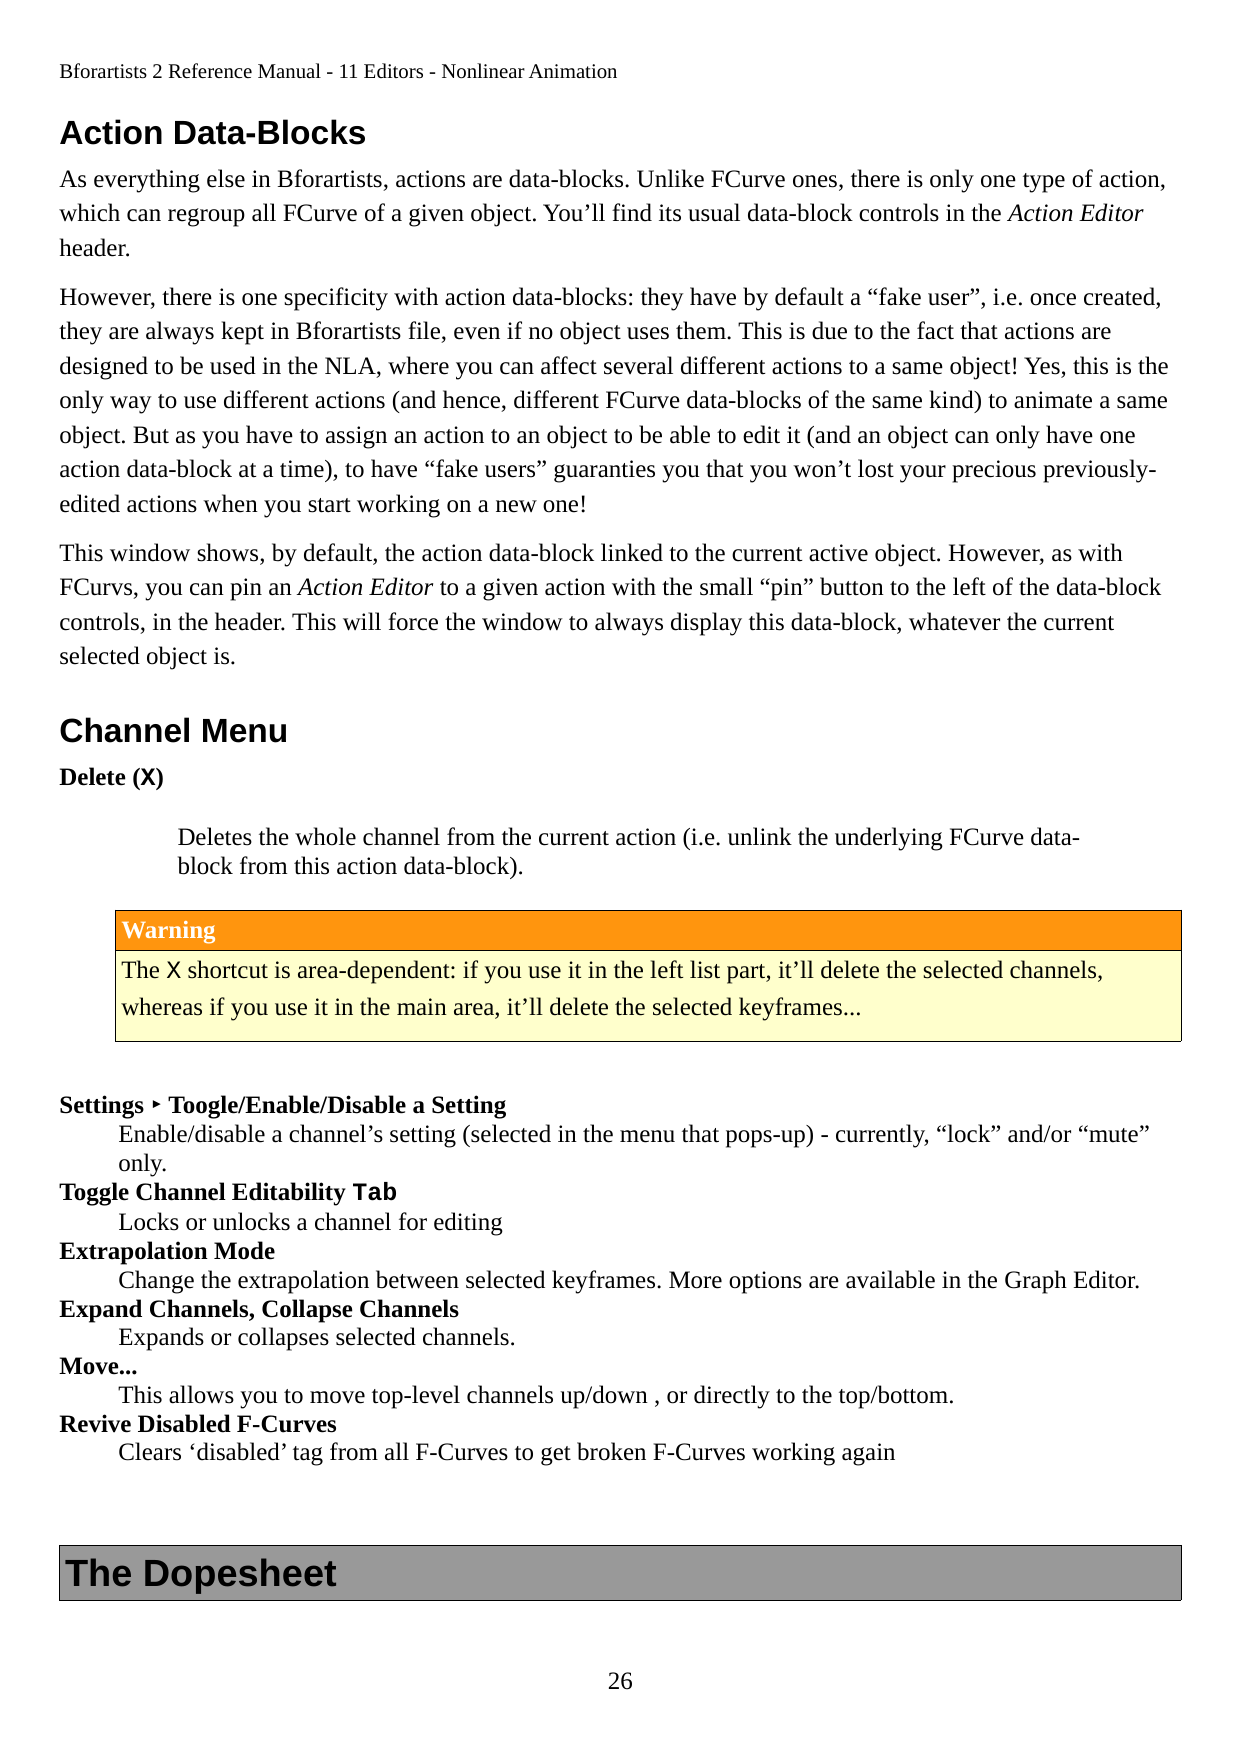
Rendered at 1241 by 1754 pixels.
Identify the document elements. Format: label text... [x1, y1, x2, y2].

table_header Warning [116, 911, 1181, 950]
text This window shows, by default, the action data-block linked to the current active object. However, as with FCurvs, you can pin an Action Editor to a given action with the small “pin” button to the left of the data-block controls, in the header. This will force the window to always display this data-block, whatever the current selected object is. [59, 538, 1181, 670]
list Expands or collapses selected channels. [118, 1322, 1181, 1351]
text However, there is one specificity with action data-blocks: they have by default a “fake user”, i.e. once created, they are always kept in Bforartists file, even if no object uses them. This is due to the fact that actions are designed to be used in the NLA, where you can affect several different actions to a same object! Yes, this is the only way to use different actions (and hence, different FCurve data-blocks of the same kind) to animate a same object. But as you have to assign an action to an object to be able to edit it (and an object can only have one action data-block at a time), to have “fake users” guaranties you that you won’t lost your precious previously-edited actions when you start working on a new one! [59, 282, 1181, 517]
list Clears ‘disabled’ tag from all F-Curves to get broken F-Curves working again [118, 1437, 1181, 1466]
subtitle Channel Menu [59, 711, 1181, 750]
subtitle Toggle Channel Editability Tab [59, 1177, 1181, 1207]
subtitle Extrapolation Mode [59, 1236, 1181, 1265]
list Change the extrapolation between selected keyframes. More options are available in the Graph Editor. [118, 1265, 1181, 1294]
subtitle Expand Channels, Collapse Channels [59, 1294, 1181, 1322]
text As everything else in Bforartists, actions are data-blocks. Unlike FCurve ones, there is only one type of action, which can regroup all FCurve of a given object. You’ll find its usual data-block controls in the Action Editor header. [59, 164, 1181, 261]
table_cell The X shortcut is area-dependent: if you use it in the left list part, it’ll delete the selected channels, whereas if you use it in the main area, it’ll delete the selected keyframes... [116, 951, 1181, 1041]
subtitle Revive Disabled F-Curves [59, 1409, 1181, 1437]
list This allows you to move top-level channels up/down , or directly to the top/bottom. [118, 1380, 1181, 1409]
table_header The Dopesheet [60, 1546, 1181, 1600]
subtitle Action Data-Blocks [59, 113, 1181, 151]
subtitle Delete (X) [59, 762, 1181, 793]
subtitle Move... [59, 1351, 1181, 1380]
list Enable/disable a channel’s setting (selected in the menu that pops-up) - currently, “lock” and/or “mute” only. [118, 1119, 1181, 1177]
list Locks or unlocks a channel for editing [118, 1207, 1181, 1236]
text Deletes the whole channel from the current action (i.e. unlink the underlying FCurve data-block from this action data-block). [177, 822, 1122, 880]
subtitle Settings ‣ Toogle/Enable/Disable a Setting [59, 1090, 1181, 1119]
